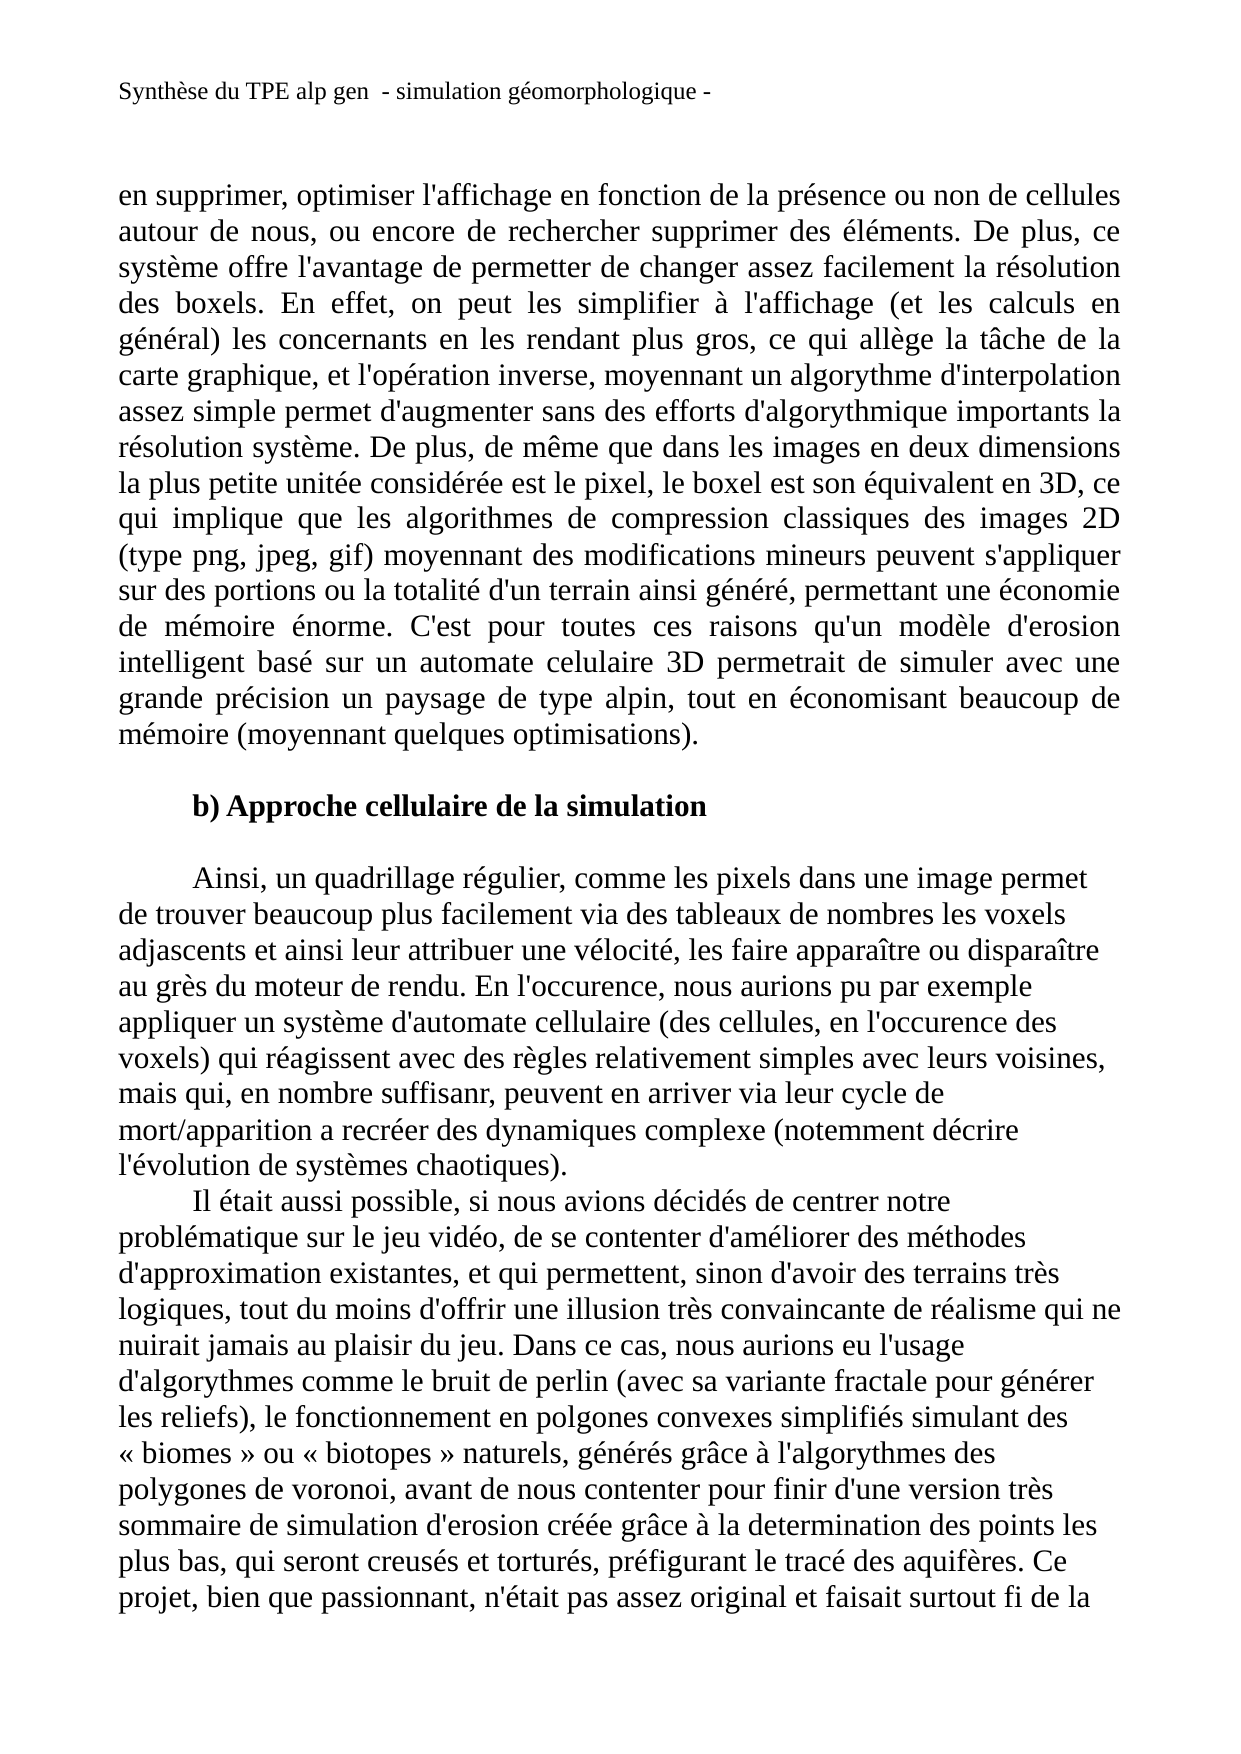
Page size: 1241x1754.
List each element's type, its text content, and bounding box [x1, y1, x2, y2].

text b) Approche cellulaire de la simulation [118, 787, 1122, 823]
text Ainsi, un quadrillage régulier, comme les pixels dans une image permet de trouver beaucoup plus facilement via des tableaux de nombres les voxels adjascents et ainsi leur attribuer une vélocité, les faire apparaître ou disparaître au grès du moteur de rendu. En l'occurence, nous aurions pu par exemple appliquer un système d'automate cellulaire (des cellules, en l'occurence des voxels) qui réagissent avec des règles relativement simples avec leurs voisines, mais qui, en nombre suffisanr, peuvent en arriver via leur cycle de mort/apparition a recréer des dynamiques complexe (notemment décrire l'évolution de systèmes chaotiques). [118, 859, 1122, 1183]
text en supprimer, optimiser l'affichage en fonction de la présence ou non de cellules autour de nous, ou encore de rechercher supprimer des éléments. De plus, ce système offre l'avantage de permetter de changer assez facilement la résolution des boxels. En effet, on peut les simplifier à l'affichage (et les calculs en général) les concernants en les rendant plus gros, ce qui allège la tâche de la carte graphique, et l'opération inverse, moyennant un algorythme d'interpolation assez simple permet d'augmenter sans des efforts d'algorythmique importants la résolution système. De plus, de même que dans les images en deux dimensions la plus petite unitée considérée est le pixel, le boxel est son équivalent en 3D, ce qui implique que les algorithmes de compression classiques des images 2D (type png, jpeg, gif) moyennant des modifications mineurs peuvent s'appliquer sur des portions ou la totalité d'un terrain ainsi généré, permettant une économie de mémoire énorme. C'est pour toutes ces raisons qu'un modèle d'erosion intelligent basé sur un automate celulaire 3D permetrait de simuler avec une grande précision un paysage de type alpin, tout en économisant beaucoup de mémoire (moyennant quelques optimisations). [118, 176, 1122, 751]
text Il était aussi possible, si nous avions décidés de centrer notre problématique sur le jeu vidéo, de se contenter d'améliorer des méthodes d'approximation existantes, et qui permettent, sinon d'avoir des terrains très logiques, tout du moins d'offrir une illusion très convaincante de réalisme qui ne nuirait jamais au plaisir du jeu. Dans ce cas, nous aurions eu l'usage d'algorythmes comme le bruit de perlin (avec sa variante fractale pour générer les reliefs), le fonctionnement en polgones convexes simplifiés simulant des « biomes » ou « biotopes » naturels, générés grâce à l'algorythmes des polygones de voronoi, avant de nous contenter pour finir d'une version très sommaire de simulation d'erosion créée grâce à la determination des points les plus bas, qui seront creusés et torturés, préfigurant le tracé des aquifères. Ce projet, bien que passionnant, n'était pas assez original et faisait surtout fi de la [118, 1183, 1122, 1614]
